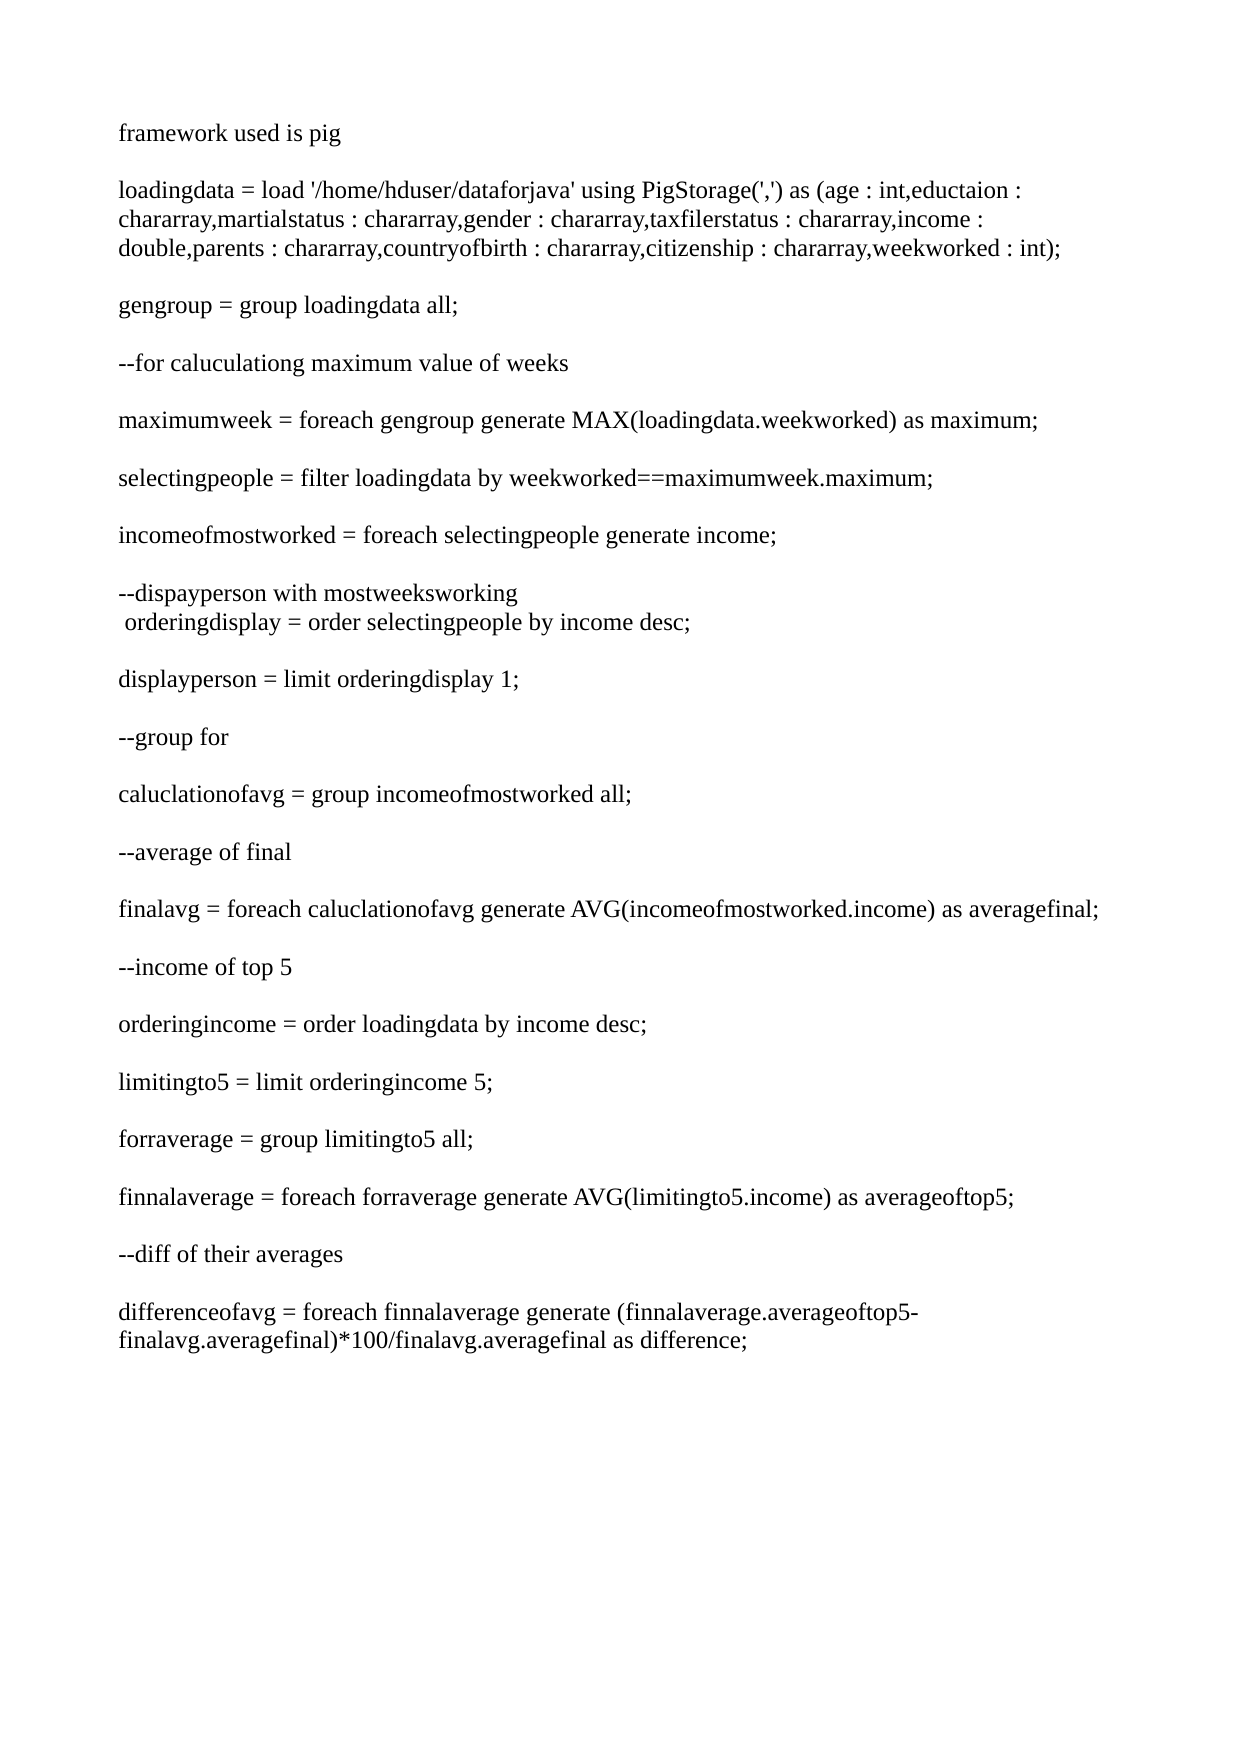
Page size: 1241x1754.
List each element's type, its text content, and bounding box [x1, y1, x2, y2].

text differenceofavg = foreach finnalaverage generate (finnalaverage.averageoftop5-finalavg.averagefinal)*100/finalavg.averagefinal as difference; [118, 1297, 1122, 1354]
text finalavg = foreach caluclationofavg generate AVG(incomeofmostworked.income) as averagefinal; [118, 894, 1122, 923]
text --diff of their averages [118, 1239, 1122, 1268]
text caluclationofavg = group incomeofmostworked all; [118, 779, 1122, 808]
text displayperson = limit orderingdisplay 1; [118, 664, 1122, 693]
text finnalaverage = foreach forraverage generate AVG(limitingto5.income) as averageoftop5; [118, 1182, 1122, 1211]
text orderingdisplay = order selectingpeople by income desc; [118, 607, 1122, 636]
text incomeofmostworked = foreach selectingpeople generate income; [118, 521, 1122, 549]
text --for caluculationg maximum value of weeks [118, 348, 1122, 377]
text --average of final [118, 837, 1122, 866]
text orderingincome = order loadingdata by income desc; [118, 1009, 1122, 1038]
text loadingdata = load '/home/hduser/dataforjava' using PigStorage(',') as (age : int,eductaion : chararray,martialstatus : chararray,gender : chararray,taxfilerstatus : chararray,income : double,parents : chararray,countryofbirth : chararray,citizenship : chararray,weekworked : int); [118, 176, 1122, 262]
text maximumweek = foreach gengroup generate MAX(loadingdata.weekworked) as maximum; [118, 406, 1122, 434]
text --group for [118, 722, 1122, 751]
text forraverage = group limitingto5 all; [118, 1124, 1122, 1153]
text --dispayperson with mostweeksworking [118, 578, 1122, 607]
text gengroup = group loadingdata all; [118, 291, 1122, 319]
text framework used is pig [118, 118, 1122, 147]
text selectingpeople = filter loadingdata by weekworked==maximumweek.maximum; [118, 463, 1122, 492]
text --income of top 5 [118, 952, 1122, 981]
text limitingto5 = limit orderingincome 5; [118, 1067, 1122, 1096]
